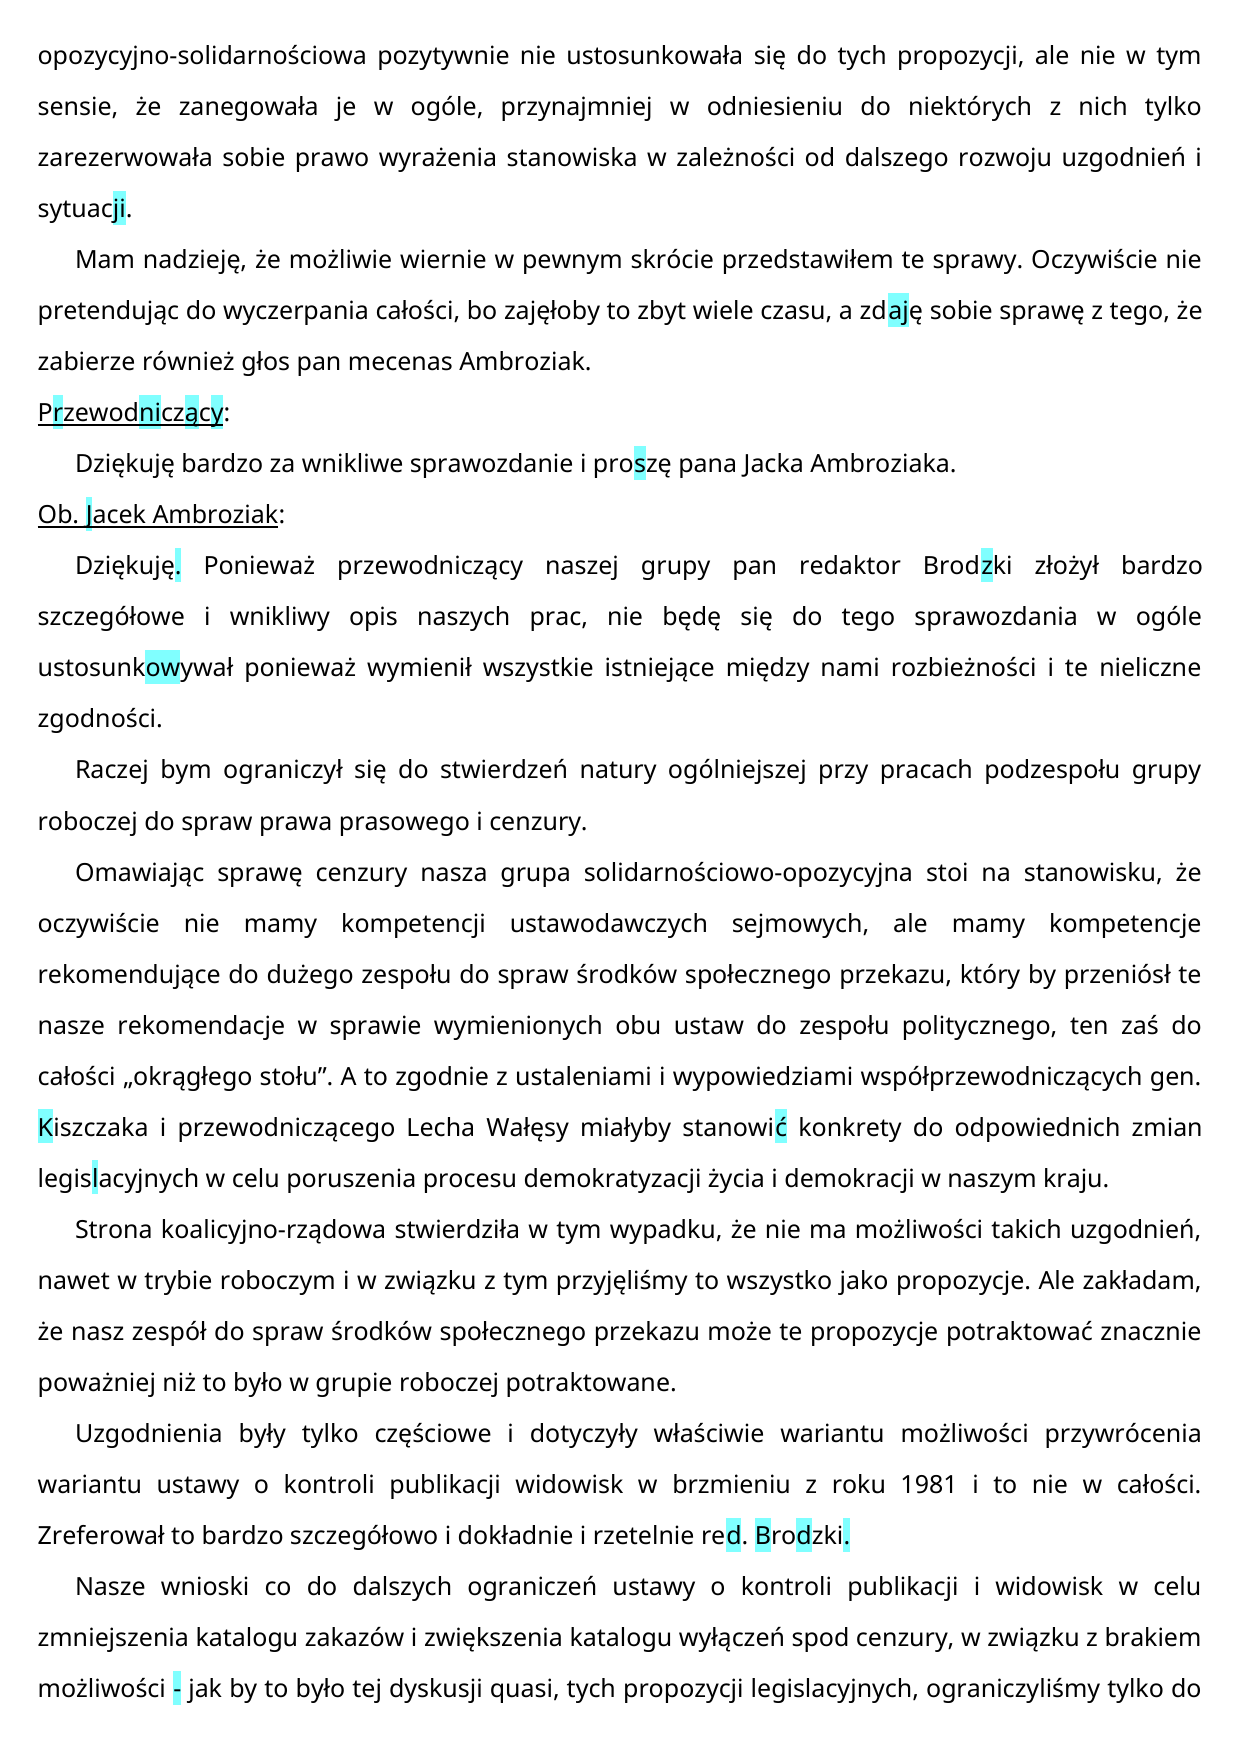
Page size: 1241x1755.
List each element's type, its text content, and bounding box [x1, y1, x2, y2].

text Dziękuję. Ponieważ przewodniczący naszej grupy pan redaktor Brodzki złożył bardzo szczegółowe i wnikliwy opis naszych prac, nie będę się do tego sprawozdania w ogóle ustosunkowywał ponieważ wymienił wszystkie istniejące między nami rozbieżności i te nieliczne zgodności. [37, 548, 1203, 735]
text Mam nadzieję, że możliwie wiernie w pewnym skrócie przedstawiłem te sprawy. Oczywiście nie pretendując do wyczerpania całości, bo zajęłoby to zbyt wiele czasu, a zdaję sobie sprawę z tego, że zabierze również głos pan mecenas Ambroziak. [37, 242, 1203, 378]
text Dziękuję bardzo za wnikliwe sprawozdanie i proszę pana Jacka Ambroziaka. [37, 446, 1203, 480]
text Raczej bym ograniczył się do stwierdzeń natury ogólniejszej przy pracach podzespołu grupy roboczej do spraw prawa prasowego i cenzury. [37, 752, 1203, 837]
text Strona koalicyjno-rządowa stwierdziła w tym wypadku, że nie ma możliwości takich uzgodnień, nawet w trybie roboczym i w związku z tym przyjęliśmy to wszystko jako propozycje. Ale zakładam, że nasz zespół do spraw środków społecznego przekazu może te propozycje potraktować znacznie poważniej niż to było w grupie roboczej potraktowane. [37, 1211, 1203, 1399]
text opozycyjno-solidarnościowa pozytywnie nie ustosunkowała się do tych propozycji, ale nie w tym sensie, że zanegowała je w ogóle, przynajmniej w odniesieniu do niektórych z nich tylko zarezerwowała sobie prawo wyrażenia stanowiska w zależności od dalszego rozwoju uzgodnień i sytuacji. [37, 37, 1203, 225]
text Przewodniczący: [37, 395, 1203, 429]
text Omawiając sprawę cenzury nasza grupa solidarnościowo-opozycyjna stoi na stanowisku, że oczywiście nie mamy kompetencji ustawodawczych sejmowych, ale mamy kompetencje rekomendujące do dużego zespołu do spraw środków społecznego przekazu, który by przeniósł te nasze rekomendacje w sprawie wymienionych obu ustaw do zespołu politycznego, ten zaś do całości „okrągłego stołu”. A to zgodnie z ustaleniami i wypowiedziami współprzewodniczących gen. Kiszczaka i przewodniczącego Lecha Wałęsy miałyby stanowić konkrety do odpowiednich zmian legislacyjnych w celu poruszenia procesu demokratyzacji życia i demokracji w naszym kraju. [37, 854, 1203, 1194]
text Nasze wnioski co do dalszych ograniczeń ustawy o kontroli publikacji i widowisk w celu zmniejszenia katalogu zakazów i zwiększenia katalogu wyłączeń spod cenzury, w związku z brakiem możliwości - jak by to było tej dyskusji quasi, tych propozycji legislacyjnych, ograniczyliśmy tylko do [37, 1569, 1203, 1705]
text Uzgodnienia były tylko częściowe i dotyczyły właściwie wariantu możliwości przywrócenia wariantu ustawy o kontroli publikacji widowisk w brzmieniu z roku 1981 i to nie w całości. Zreferował to bardzo szczegółowo i dokładnie i rzetelnie red. Brodzki. [37, 1416, 1203, 1552]
text Ob. Jacek Ambroziak: [37, 497, 1203, 531]
